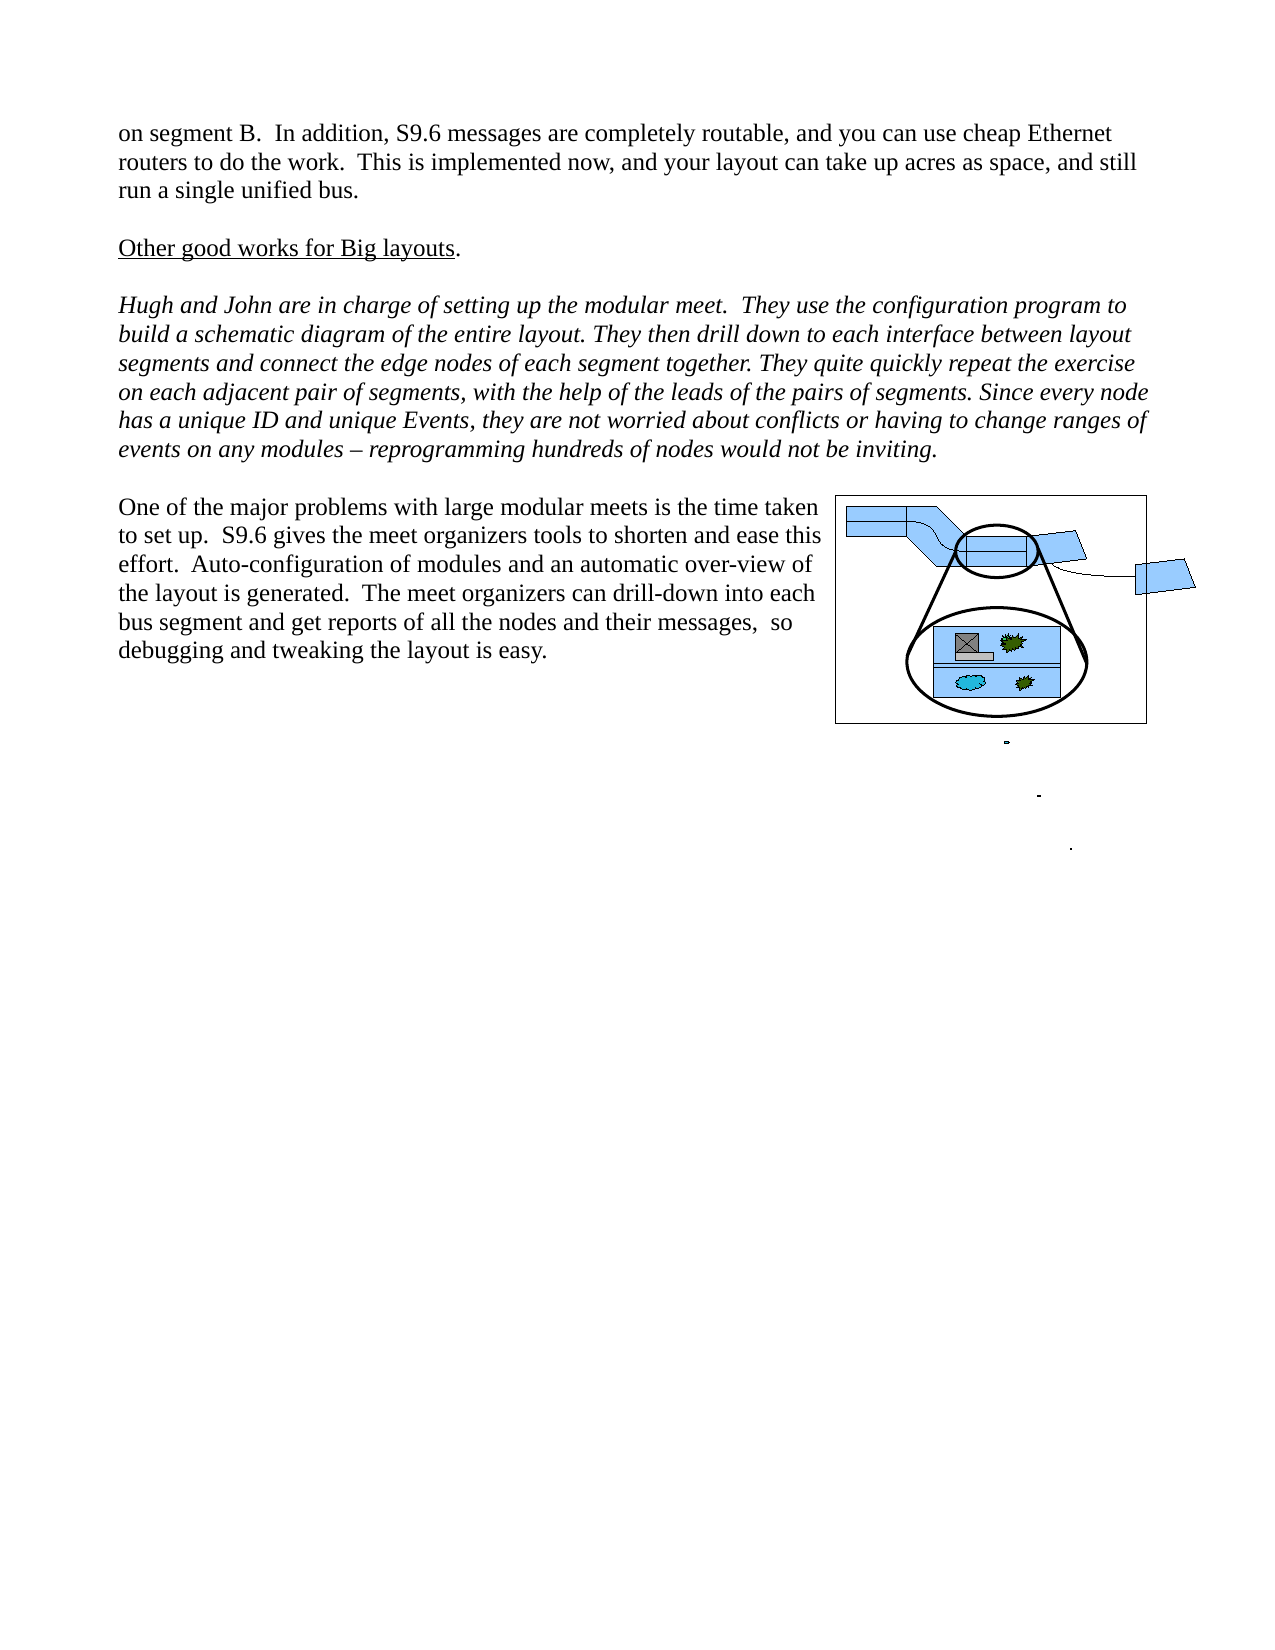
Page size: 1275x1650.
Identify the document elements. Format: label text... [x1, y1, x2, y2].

text One of the major problems with large modular meets is the time taken to set up. S9.6 gives the meet organizers tools to shorten and ease this effort. Auto-configuration of modules and an automatic over-view of the layout is generated. The meet organizers can drill-down into each bus segment and get reports of all the nodes and their messages, so debugging and tweaking the layout is easy. [118, 492, 1157, 664]
text Hugh and John are in charge of setting up the modular meet. They use the configuration program to build a schematic diagram of the entire layout. They then drill down to each interface between layout segments and connect the edge nodes of each segment together. They quite quickly repeat the exercise on each adjacent pair of segments, with the help of the leads of the pairs of segments. Since every node has a unique ID and unique Events, they are not worried about conflicts or having to change ranges of events on any modules – reprogramming hundreds of nodes would not be inviting. [118, 291, 1157, 463]
text This solves the problem of too many nodes on a segment, but not the traffic. S9.6 solves this by by running over fast transports, such as Ethernet. But this doesn't solve the problem if all the messages go everywhere. Partial solutions involve non-linear address spaces and limiting traffic on a message by message basis. S9.6 automatically limits traffic by only sending messages to those nodes that want them. This is called 'interested based filtering', and is illustrated to the right. The blue event is passed by the bridge-node, since two of the nodes on segment B are interested in the evemt. However, the red event has been blocked at the bridge, because no node requires it on segment B. In addition, S9.6 messages are completely routable, and you can use cheap Ethernet routers to do the work. This is implemented now, and your layout can take up acres as space, and still run a single unified bus. [118, 118, 1157, 204]
text Other good works for Big layouts. [118, 233, 1157, 262]
